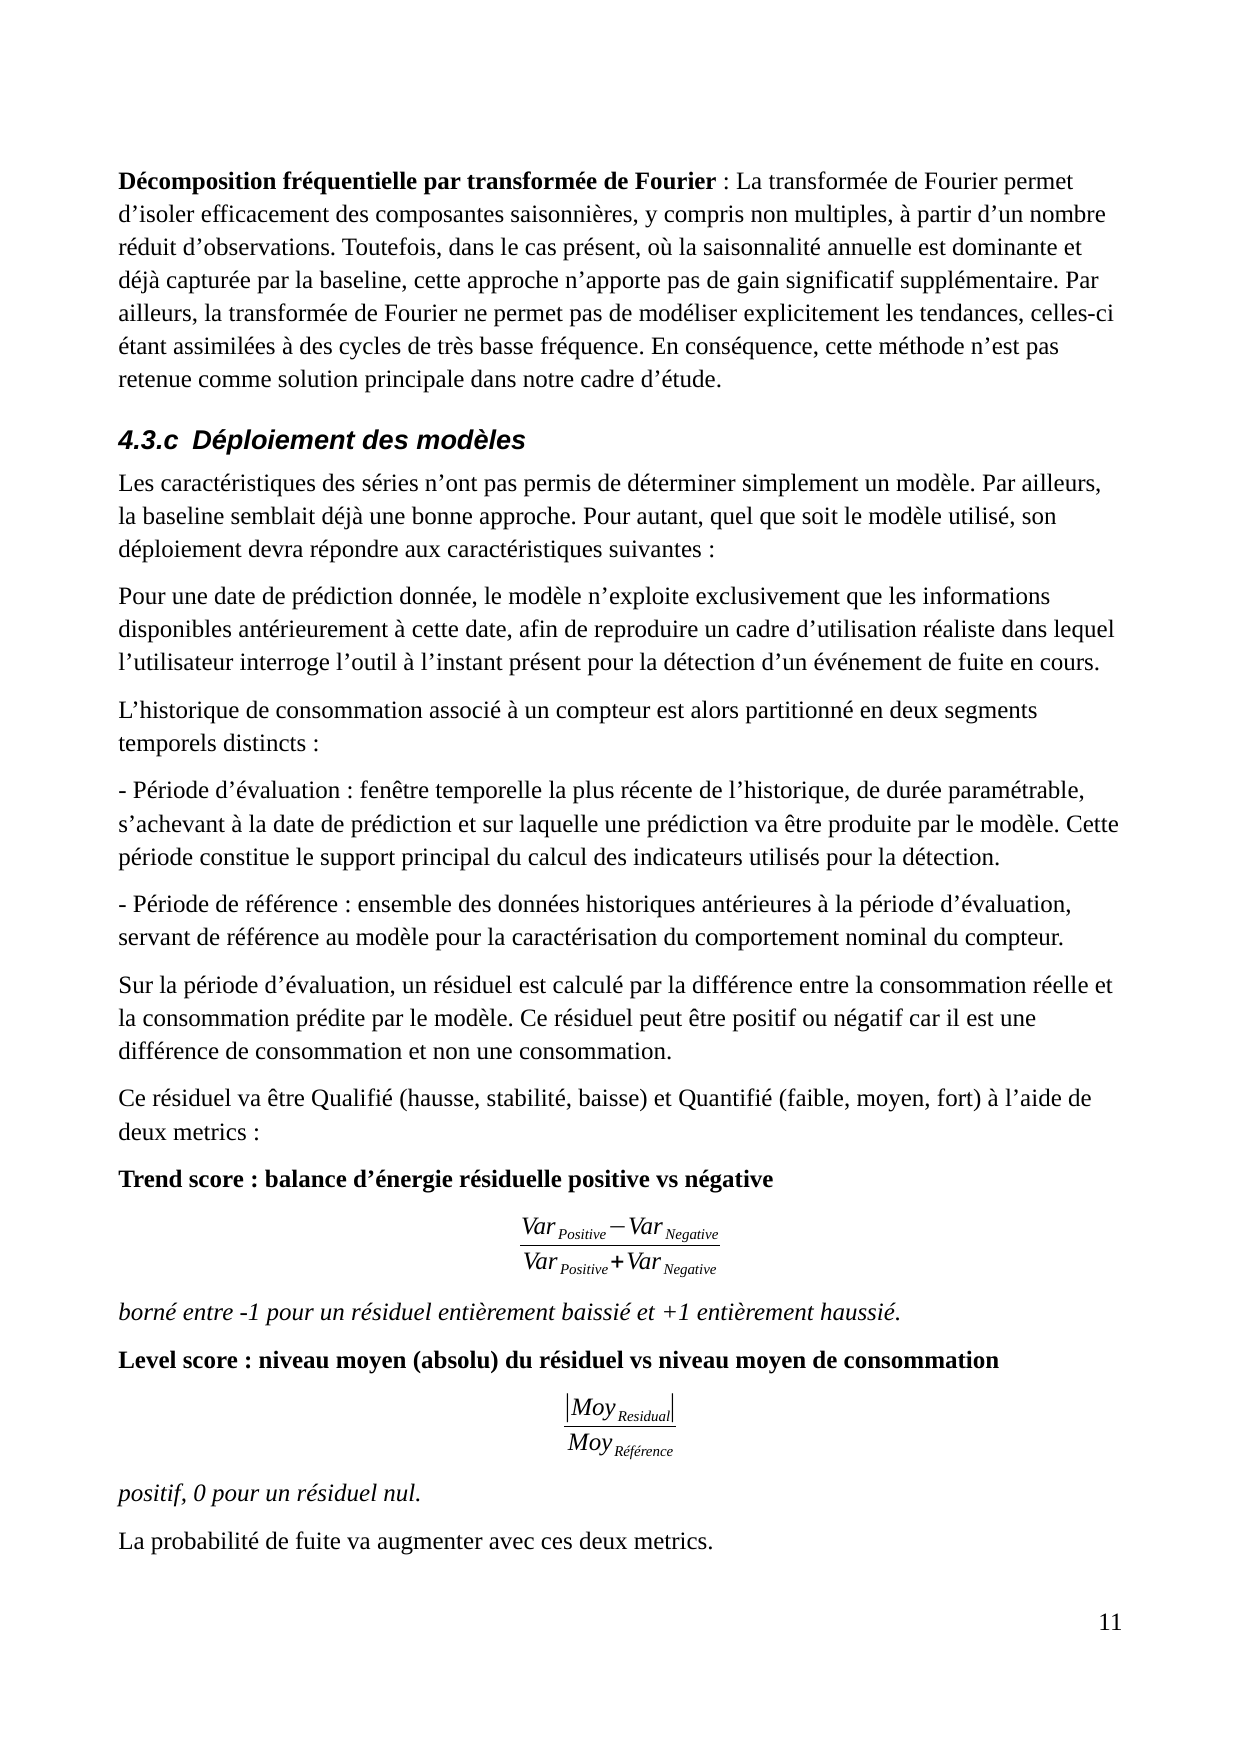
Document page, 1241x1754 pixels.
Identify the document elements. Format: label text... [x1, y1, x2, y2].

text - Période d’évaluation : fenêtre temporelle la plus récente de l’historique, de durée paramétrable, s’achevant à la date de prédiction et sur laquelle une prédiction va être produite par le modèle. Cette période constitue le support principal du calcul des indicateurs utilisés pour la détection. [118, 776, 1122, 870]
text Décomposition fréquentielle par transformée de Fourier : La transformée de Fourier permet d’isoler efficacement des composantes saisonnières, y compris non multiples, à partir d’un nombre réduit d’observations. Toutefois, dans le cas présent, où la saisonnalité annuelle est dominante et déjà capturée par la baseline, cette approche n’apporte pas de gain significatif supplémentaire. Par ailleurs, la transformée de Fourier ne permet pas de modéliser explicitement les tendances, celles-ci étant assimilées à des cycles de très basse fréquence. En conséquence, cette méthode n’est pas retenue comme solution principale dans notre cadre d’étude. [118, 166, 1122, 393]
text Pour une date de prédiction donnée, le modèle n’exploite exclusivement que les informations disponibles antérieurement à cette date, afin de reproduire un cadre d’utilisation réaliste dans lequel l’utilisateur interroge l’outil à l’instant présent pour la détection d’un événement de fuite en cours. [118, 581, 1122, 676]
text - Période de référence : ensemble des données historiques antérieures à la période d’évaluation, servant de référence au modèle pour la caractérisation du comportement nominal du compteur. [118, 889, 1122, 951]
text L’historique de consommation associé à un compteur est alors partitionné en deux segments temporels distincts : [118, 695, 1122, 757]
text Les caractéristiques des séries n’ont pas permis de déterminer simplement un modèle. Par ailleurs, la baseline semblait déjà une bonne approche. Pour autant, quel que soit le modèle utilisé, son déploiement devra répondre aux caractéristiques suivantes : [118, 468, 1122, 562]
text La probabilité de fuite va augmenter avec ces deux metrics. [118, 1526, 1122, 1555]
text Sur la période d’évaluation, un résiduel est calculé par la différence entre la consommation réelle et la consommation prédite par le modèle. Ce résiduel peut être positif ou négatif car il est une différence de consommation et non une consommation. [118, 970, 1122, 1065]
subtitle Déploiement des modèles [118, 424, 1122, 455]
text positif, 0 pour un résiduel nul. [118, 1478, 1122, 1507]
text borné entre -1 pour un résiduel entièrement baissié et +1 entièrement haussié. [118, 1297, 1122, 1326]
text Level score : niveau moyen (absolu) du résiduel vs niveau moyen de consommation [118, 1345, 1122, 1374]
text Ce résiduel va être Qualifié (hausse, stabilité, baisse) et Quantifié (faible, moyen, fort) à l’aide de deux metrics : [118, 1083, 1122, 1145]
text Trend score : balance d’énergie résiduelle positive vs négative [118, 1164, 1122, 1193]
